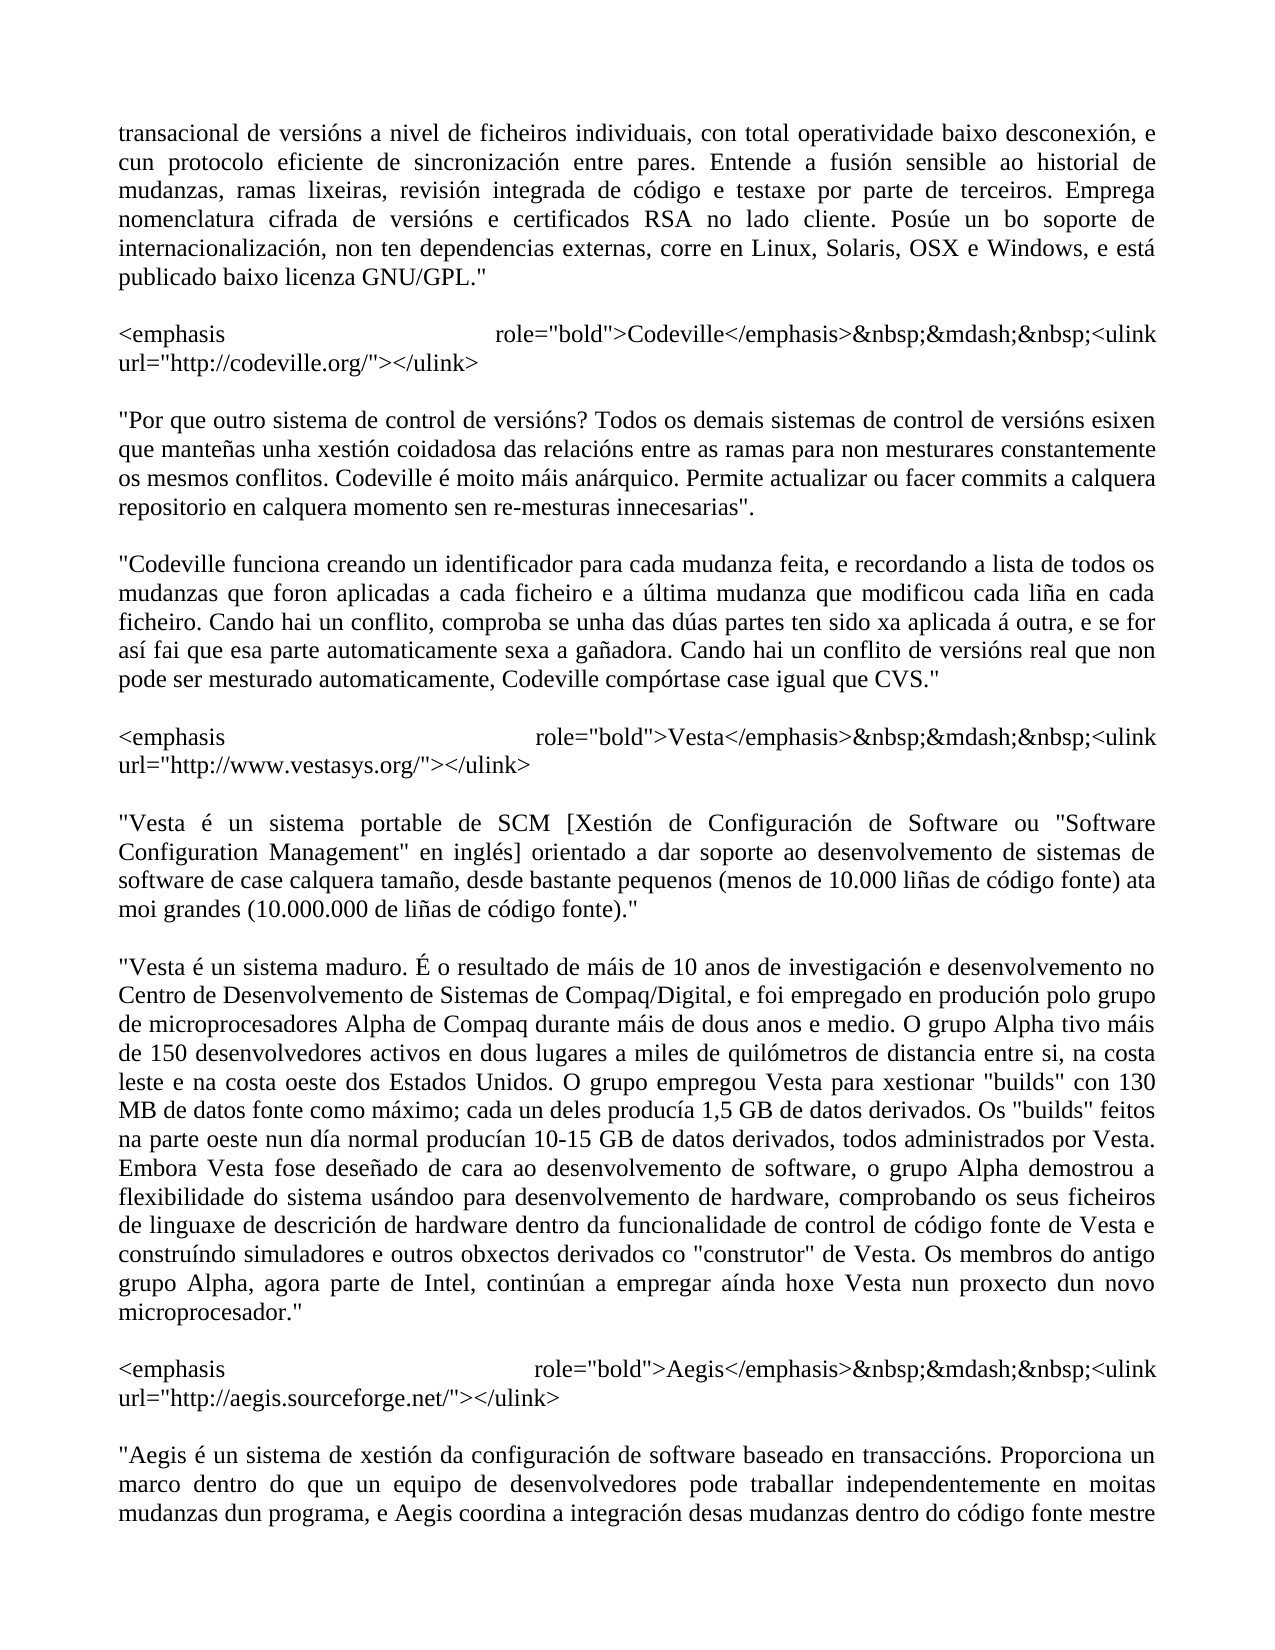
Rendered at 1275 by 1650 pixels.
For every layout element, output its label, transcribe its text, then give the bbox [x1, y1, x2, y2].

text transacional de versións a nivel de ficheiros individuais, con total operatividade baixo desconexión, e cun protocolo eficiente de sincronización entre pares. Entende a fusión sensible ao historial de mudanzas, ramas lixeiras, revisión integrada de código e testaxe por parte de terceiros. Emprega nomenclatura cifrada de versións e certificados RSA no lado cliente. Posúe un bo soporte de internacionalización, non ten dependencias externas, corre en Linux, Solaris, OSX e Windows, e está publicado baixo licenza GNU/GPL." [118, 118, 1157, 291]
text <emphasis role="bold">Vesta</emphasis>&nbsp;&mdash;&nbsp;<ulink url="http://www.vestasys.org/"></ulink> [118, 722, 1157, 779]
text "Aegis é un sistema de xestión da configuración de software baseado en transaccións. Proporciona un marco dentro do que un equipo de desenvolvedores pode traballar independentemente en moitas mudanzas dun programa, e Aegis coordina a integración desas mudanzas dentro do código fonte mestre [118, 1441, 1157, 1527]
text "Vesta é un sistema maduro. É o resultado de máis de 10 anos de investigación e desenvolvemento no Centro de Desenvolvemento de Sistemas de Compaq/Digital, e foi empregado en produción polo grupo de microprocesadores Alpha de Compaq durante máis de dous anos e medio. O grupo Alpha tivo máis de 150 desenvolvedores activos en dous lugares a miles de quilómetros de distancia entre si, na costa leste e na costa oeste dos Estados Unidos. O grupo empregou Vesta para xestionar "builds" con 130 MB de datos fonte como máximo; cada un deles producía 1,5 GB de datos derivados. Os "builds" feitos na parte oeste nun día normal producían 10-15 GB de datos derivados, todos administrados por Vesta. Embora Vesta fose deseñado de cara ao desenvolvemento de software, o grupo Alpha demostrou a flexibilidade do sistema usándoo para desenvolvemento de hardware, comprobando os seus ficheiros de linguaxe de descrición de hardware dentro da funcionalidade de control de código fonte de Vesta e construíndo simuladores e outros obxectos derivados co "construtor" de Vesta. Os membros do antigo grupo Alpha, agora parte de Intel, continúan a empregar aínda hoxe Vesta nun proxecto dun novo microprocesador." [118, 952, 1157, 1326]
text <emphasis role="bold">Codeville</emphasis>&nbsp;&mdash;&nbsp;<ulink url="http://codeville.org/"></ulink> [118, 319, 1157, 377]
text "Por que outro sistema de control de versións? Todos os demais sistemas de control de versións esixen que manteñas unha xestión coidadosa das relacións entre as ramas para non mesturares constantemente os mesmos conflitos. Codeville é moito máis anárquico. Permite actualizar ou facer commits a calquera repositorio en calquera momento sen re-mesturas innecesarias". [118, 406, 1157, 521]
text <emphasis role="bold">Aegis</emphasis>&nbsp;&mdash;&nbsp;<ulink url="http://aegis.sourceforge.net/"></ulink> [118, 1354, 1157, 1412]
text "Codeville funciona creando un identificador para cada mudanza feita, e recordando a lista de todos os mudanzas que foron aplicadas a cada ficheiro e a última mudanza que modificou cada liña en cada ficheiro. Cando hai un conflito, comproba se unha das dúas partes ten sido xa aplicada á outra, e se for así fai que esa parte automaticamente sexa a gañadora. Cando hai un conflito de versións real que non pode ser mesturado automaticamente, Codeville compórtase case igual que CVS." [118, 549, 1157, 693]
text "Vesta é un sistema portable de SCM [Xestión de Configuración de Software ou "Software Configuration Management" en inglés] orientado a dar soporte ao desenvolvemento de sistemas de software de case calquera tamaño, desde bastante pequenos (menos de 10.000 liñas de código fonte) ata moi grandes (10.000.000 de liñas de código fonte)." [118, 808, 1157, 923]
